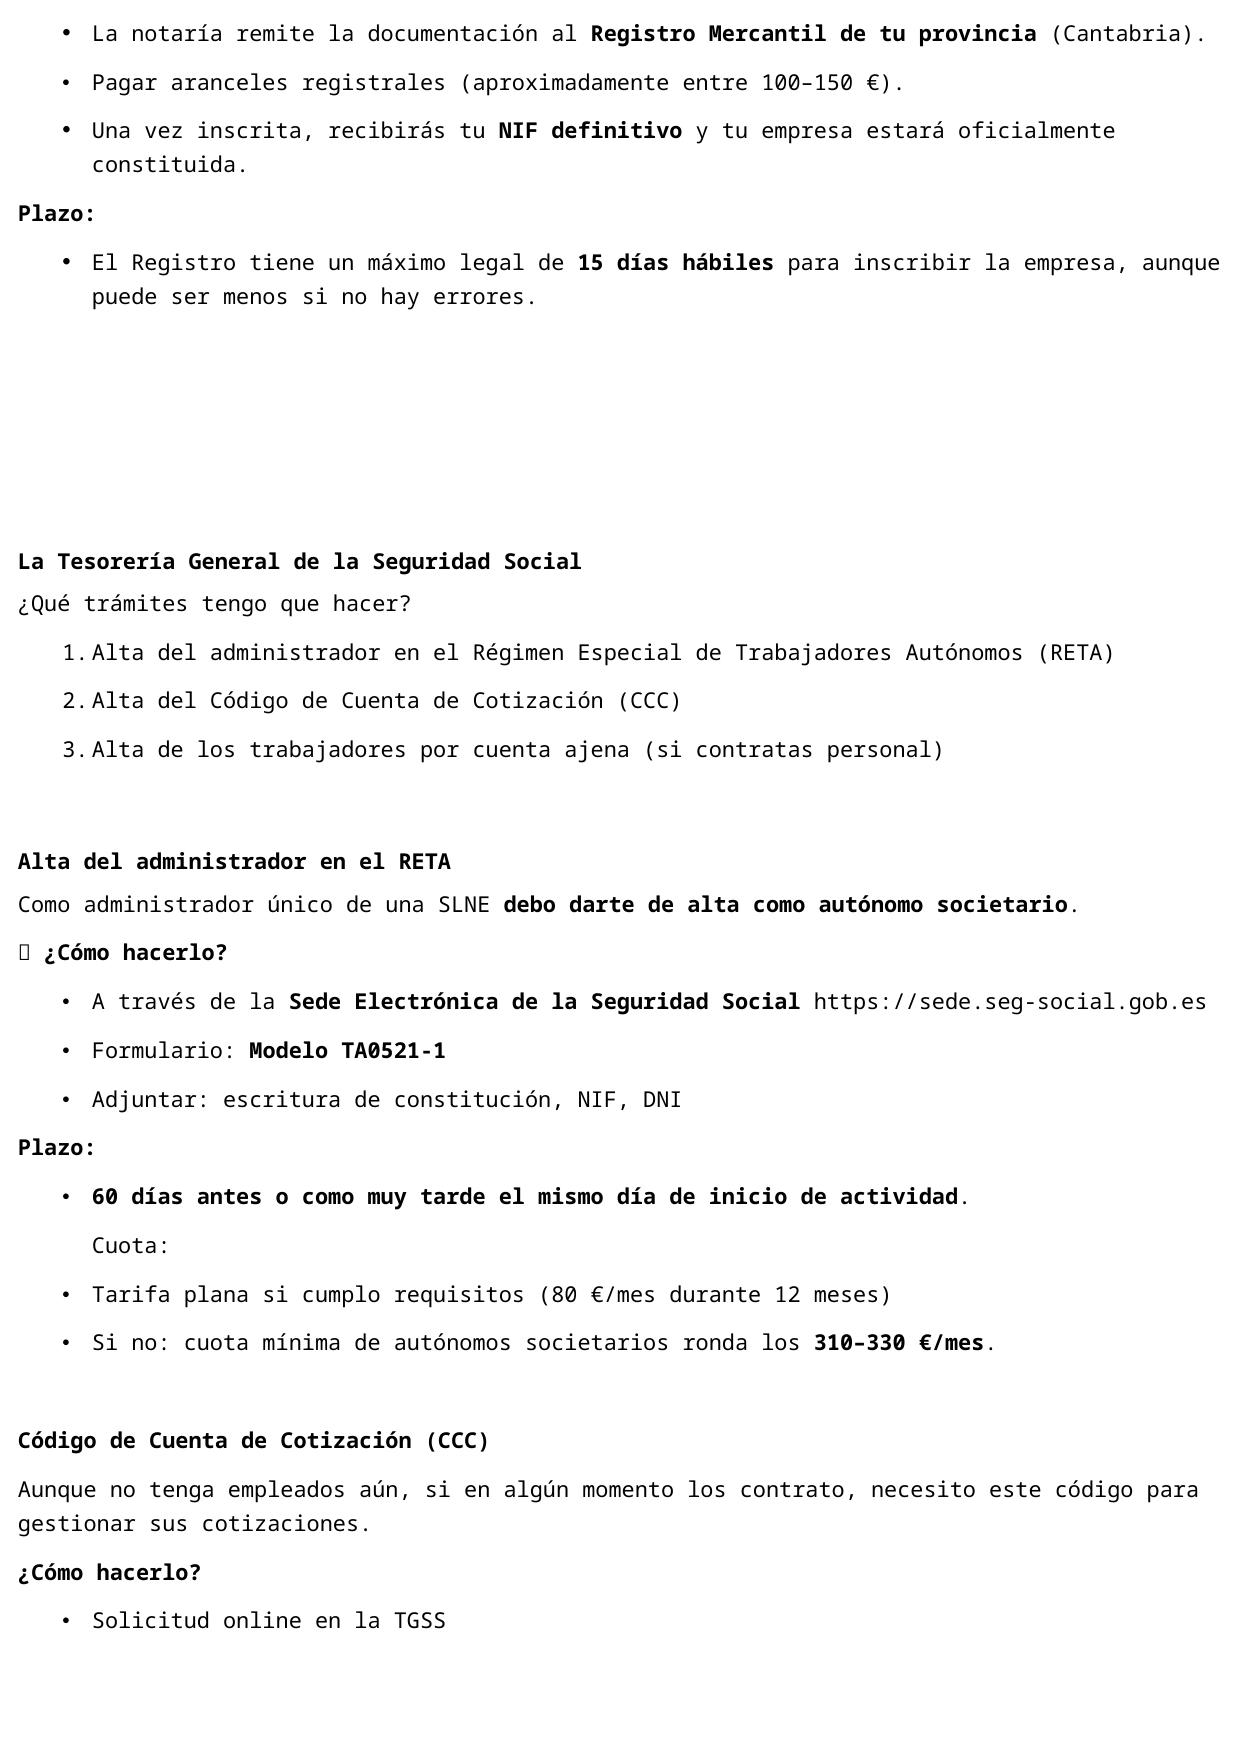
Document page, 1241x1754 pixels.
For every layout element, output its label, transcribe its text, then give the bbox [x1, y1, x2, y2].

list Una vez inscrita, recibirás tu NIF definitivo y tu empresa estará oficialmente constituida. [62, 115, 1222, 179]
text Como administrador único de una SLNE debo darte de alta como autónomo societario. [18, 888, 1222, 918]
list Cuota: [62, 1230, 1222, 1259]
list Tarifa plana si cumplo requisitos (80 €/mes durante 12 meses) [62, 1278, 1222, 1308]
subtitle La Tesorería General de la Seguridad Social [18, 546, 1222, 575]
subtitle ¿Cómo hacerlo? [18, 1556, 1222, 1586]
list Formulario: Modelo TA0521-1 [62, 1035, 1222, 1064]
list El Registro tiene un máximo legal de 15 días hábiles para inscribir la empresa, aunque puede ser menos si no hay errores. [62, 247, 1222, 311]
list La notaría remite la documentación al Registro Mercantil de tu provincia (Cantabria). [62, 18, 1222, 47]
list Alta del administrador en el Régimen Especial de Trabajadores Autónomos (RETA) [62, 637, 1222, 666]
list Si no: cuota mínima de autónomos societarios ronda los 310–330 €/mes. [62, 1327, 1222, 1357]
subtitle Alta del administrador en el RETA [18, 846, 1222, 876]
list Alta del Código de Cuenta de Cotización (CCC) [62, 685, 1222, 715]
subtitle Plazo: [18, 198, 1222, 228]
list Pagar aranceles registrales (aproximadamente entre 100–150 €). [62, 66, 1222, 96]
list A través de la Sede Electrónica de la Seguridad Social https://sede.seg-social.gob.es [62, 986, 1222, 1016]
subtitle 🔹 ¿Cómo hacerlo? [18, 937, 1222, 967]
list Alta de los trabajadores por cuenta ajena (si contratas personal) [62, 734, 1222, 764]
list Solicitud online en la TGSS [62, 1605, 1222, 1635]
list 60 días antes o como muy tarde el mismo día de inicio de actividad. [62, 1181, 1222, 1211]
subtitle Plazo: [18, 1132, 1222, 1162]
subtitle ¿Qué trámites tengo que hacer? [18, 588, 1222, 618]
list Adjuntar: escritura de constitución, NIF, DNI [62, 1083, 1222, 1113]
subtitle Código de Cuenta de Cotización (CCC) [18, 1425, 1222, 1454]
text Aunque no tenga empleados aún, si en algún momento los contrato, necesito este código para gestionar sus cotizaciones. [18, 1473, 1222, 1537]
